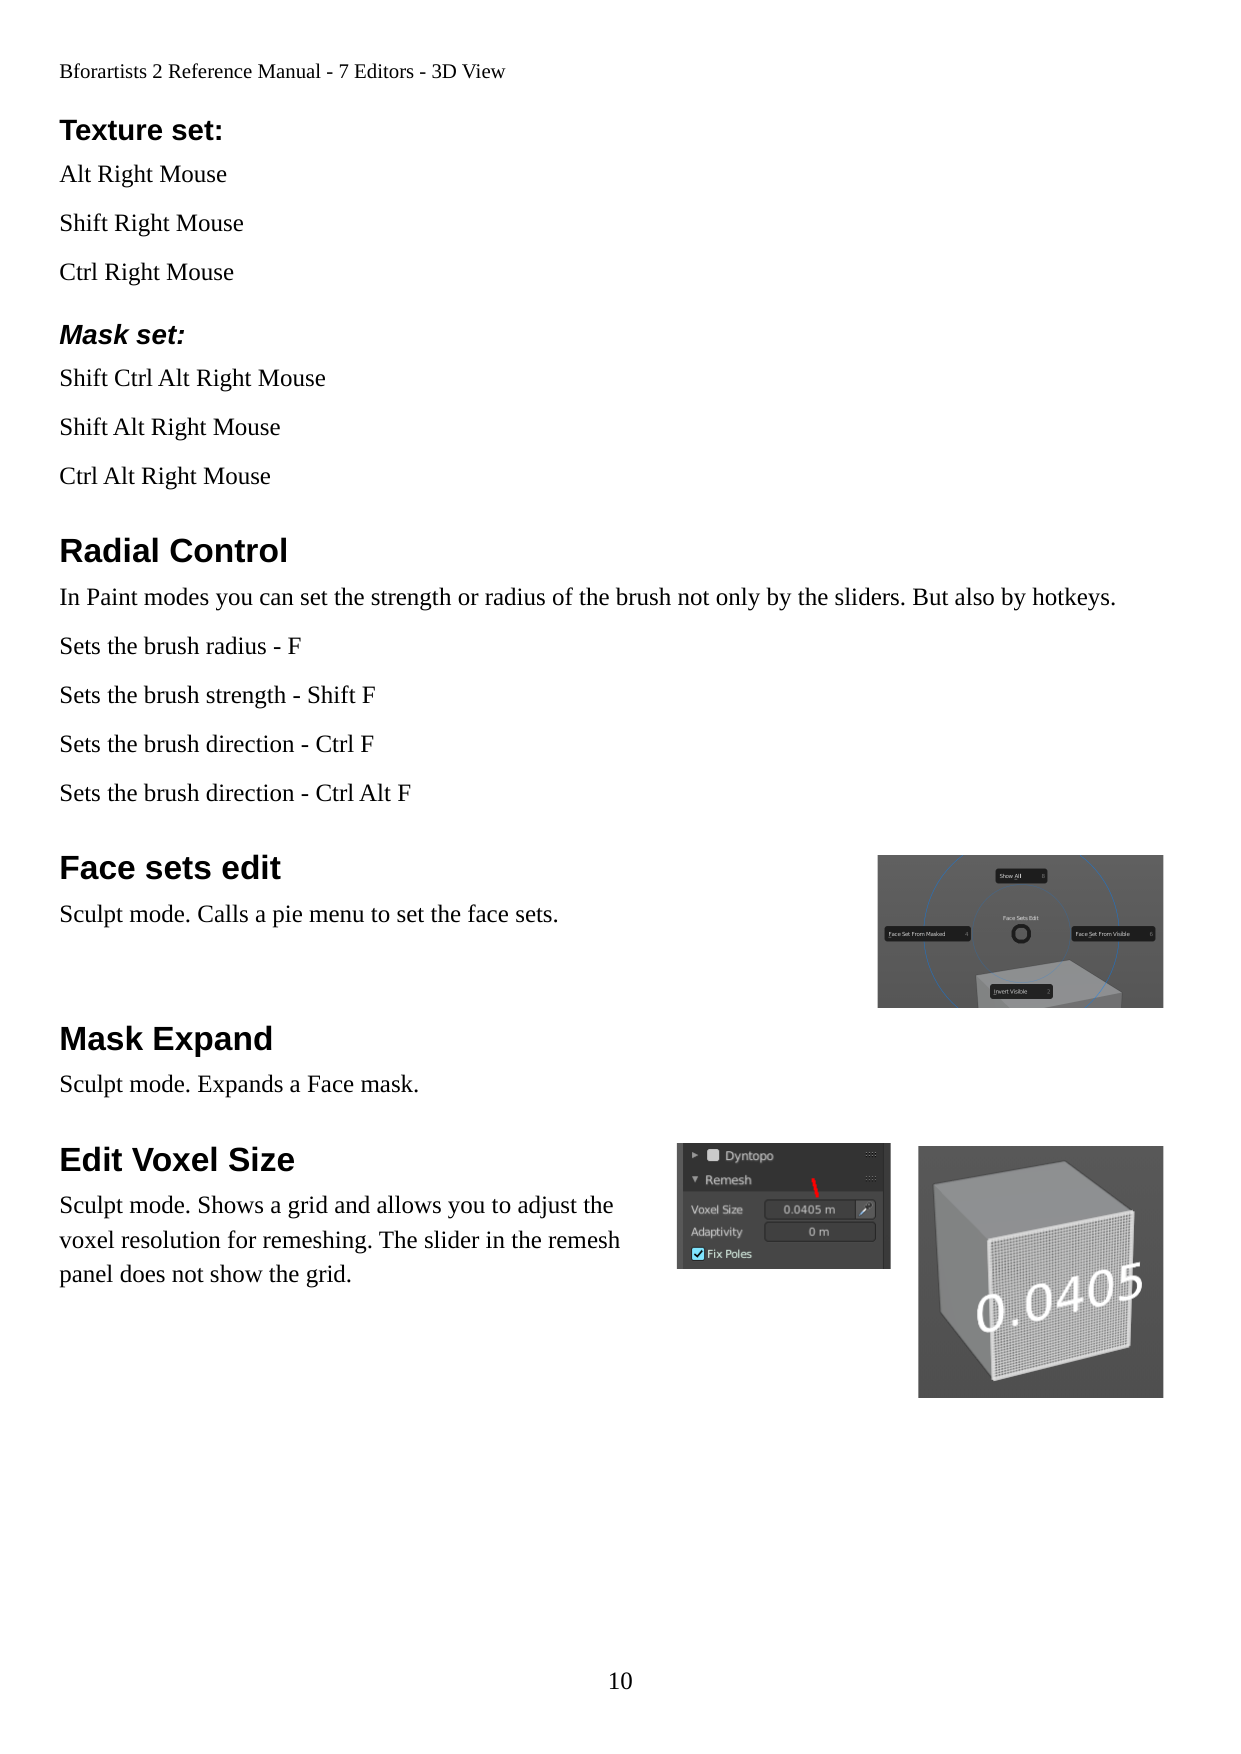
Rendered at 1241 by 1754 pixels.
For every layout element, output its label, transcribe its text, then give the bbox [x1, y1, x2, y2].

picture [918, 1146, 1164, 1398]
text Sculpt mode. Expands a Face mask. [59, 1069, 1181, 1098]
text Sets the brush direction - Ctrl Alt F [59, 778, 1181, 807]
text Shift Ctrl Alt Right Mouse [59, 363, 1181, 392]
text Ctrl Alt Right Mouse [59, 461, 1181, 490]
subtitle Radial Control [59, 531, 1181, 569]
text Sculpt mode. Shows a grid and allows you to adjust the voxel resolution for remeshing. The slider in the remesh panel does not show the grid. [59, 1191, 918, 1288]
text Sets the brush radius - F [59, 631, 1181, 660]
text Ctrl Right Mouse [59, 257, 1181, 286]
picture [676, 1143, 891, 1269]
text Sets the brush strength - Shift F [59, 680, 1181, 709]
subtitle Mask Expand [59, 1018, 1181, 1057]
text Alt Right Mouse [59, 159, 1181, 188]
subtitle Mask set: [59, 318, 1181, 350]
subtitle Face sets edit [59, 848, 1181, 887]
text Sculpt mode. Calls a pie menu to set the face sets. [59, 899, 877, 928]
subtitle Edit Voxel Size [59, 1139, 1181, 1178]
text In Paint modes you can set the strength or radius of the brush not only by the sliders. But also by hotkeys. [59, 582, 1181, 611]
text Shift Right Mouse [59, 208, 1181, 237]
picture [877, 855, 1164, 1008]
subtitle Texture set: [59, 113, 1181, 146]
text Shift Alt Right Mouse [59, 412, 1181, 441]
text Sets the brush direction - Ctrl F [59, 729, 1181, 758]
